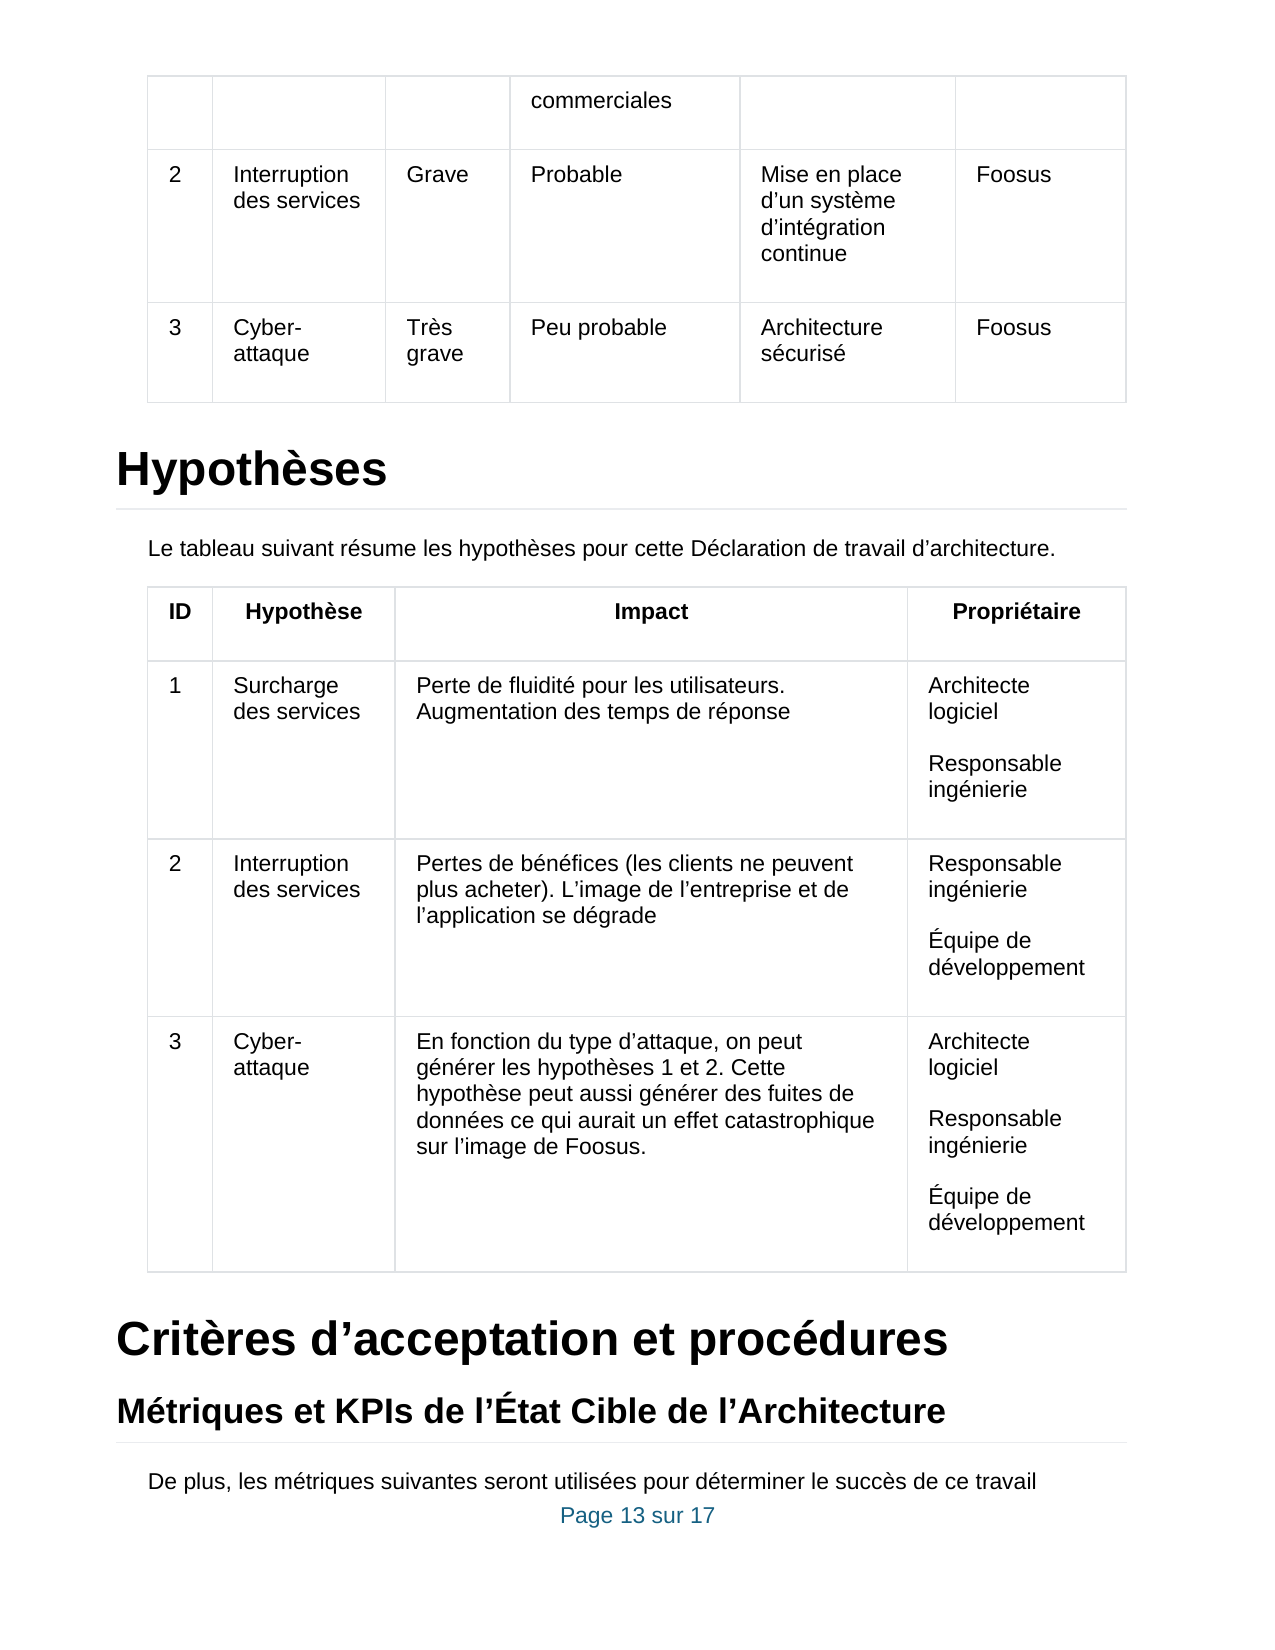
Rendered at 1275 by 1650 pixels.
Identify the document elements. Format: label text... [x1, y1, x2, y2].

table_cell Architecte logiciel Responsable ingénierie [908, 662, 1125, 838]
table_cell Interruption des services [213, 150, 385, 302]
table_cell Architecture sécurisé [741, 303, 955, 402]
text Le tableau suivant résume les hypothèses pour cette Déclaration de travail d’architecture. [148, 535, 1127, 561]
table_cell Responsable ingénierie Équipe de développement [908, 840, 1125, 1016]
table_cell Mise en place d’un système d’intégration continue [741, 150, 955, 302]
table_header Hypothèse [213, 588, 394, 660]
table_cell Peu probable [511, 303, 739, 402]
table_cell Grave [386, 150, 509, 302]
table_cell Pertes de bénéfices (les clients ne peuvent plus acheter). L’image de l’entreprise et de l’application se dégrade [396, 840, 907, 1016]
table_cell 3 [148, 303, 212, 402]
table_cell 2 [148, 840, 212, 1016]
table_cell 2 [148, 150, 212, 302]
table_cell 3 [148, 1017, 212, 1271]
table_cell [956, 77, 1125, 149]
subtitle Hypothèses [116, 441, 1127, 508]
table_header Impact [396, 588, 907, 660]
table_cell Cyber-attaque [213, 1017, 394, 1271]
table_cell Perte de fluidité pour les utilisateurs. Augmentation des temps de réponse [396, 662, 907, 838]
table_cell commerciales [511, 77, 739, 149]
table_cell Foosus [956, 150, 1125, 302]
table_cell [386, 77, 509, 149]
table_cell Cyber-attaque [213, 303, 385, 402]
table_cell Foosus [956, 303, 1125, 402]
table_cell En fonction du type d’attaque, on peut générer les hypothèses 1 et 2. Cette hypothèse peut aussi générer des fuites de données ce qui aurait un effet catastrophique sur l’image de Foosus. [396, 1017, 907, 1271]
text De plus, les métriques suivantes seront utilisées pour déterminer le succès de ce travail [148, 1468, 1127, 1494]
table_cell Architecte logiciel Responsable ingénierie Équipe de développement [908, 1017, 1125, 1271]
table_cell Très grave [386, 303, 509, 402]
subtitle Métriques et KPIs de l’État Cible de l’Architecture [116, 1390, 1127, 1442]
table_cell Interruption des services [213, 840, 394, 1016]
subtitle Critères d’acceptation et procédures [116, 1310, 1127, 1365]
table_header ID [148, 588, 212, 660]
table_cell [148, 77, 212, 149]
table_header Propriétaire [908, 588, 1125, 660]
table_cell 1 [148, 662, 212, 838]
table_cell [741, 77, 955, 149]
table_cell Probable [511, 150, 739, 302]
table_cell Surcharge des services [213, 662, 394, 838]
table_cell [213, 77, 385, 149]
